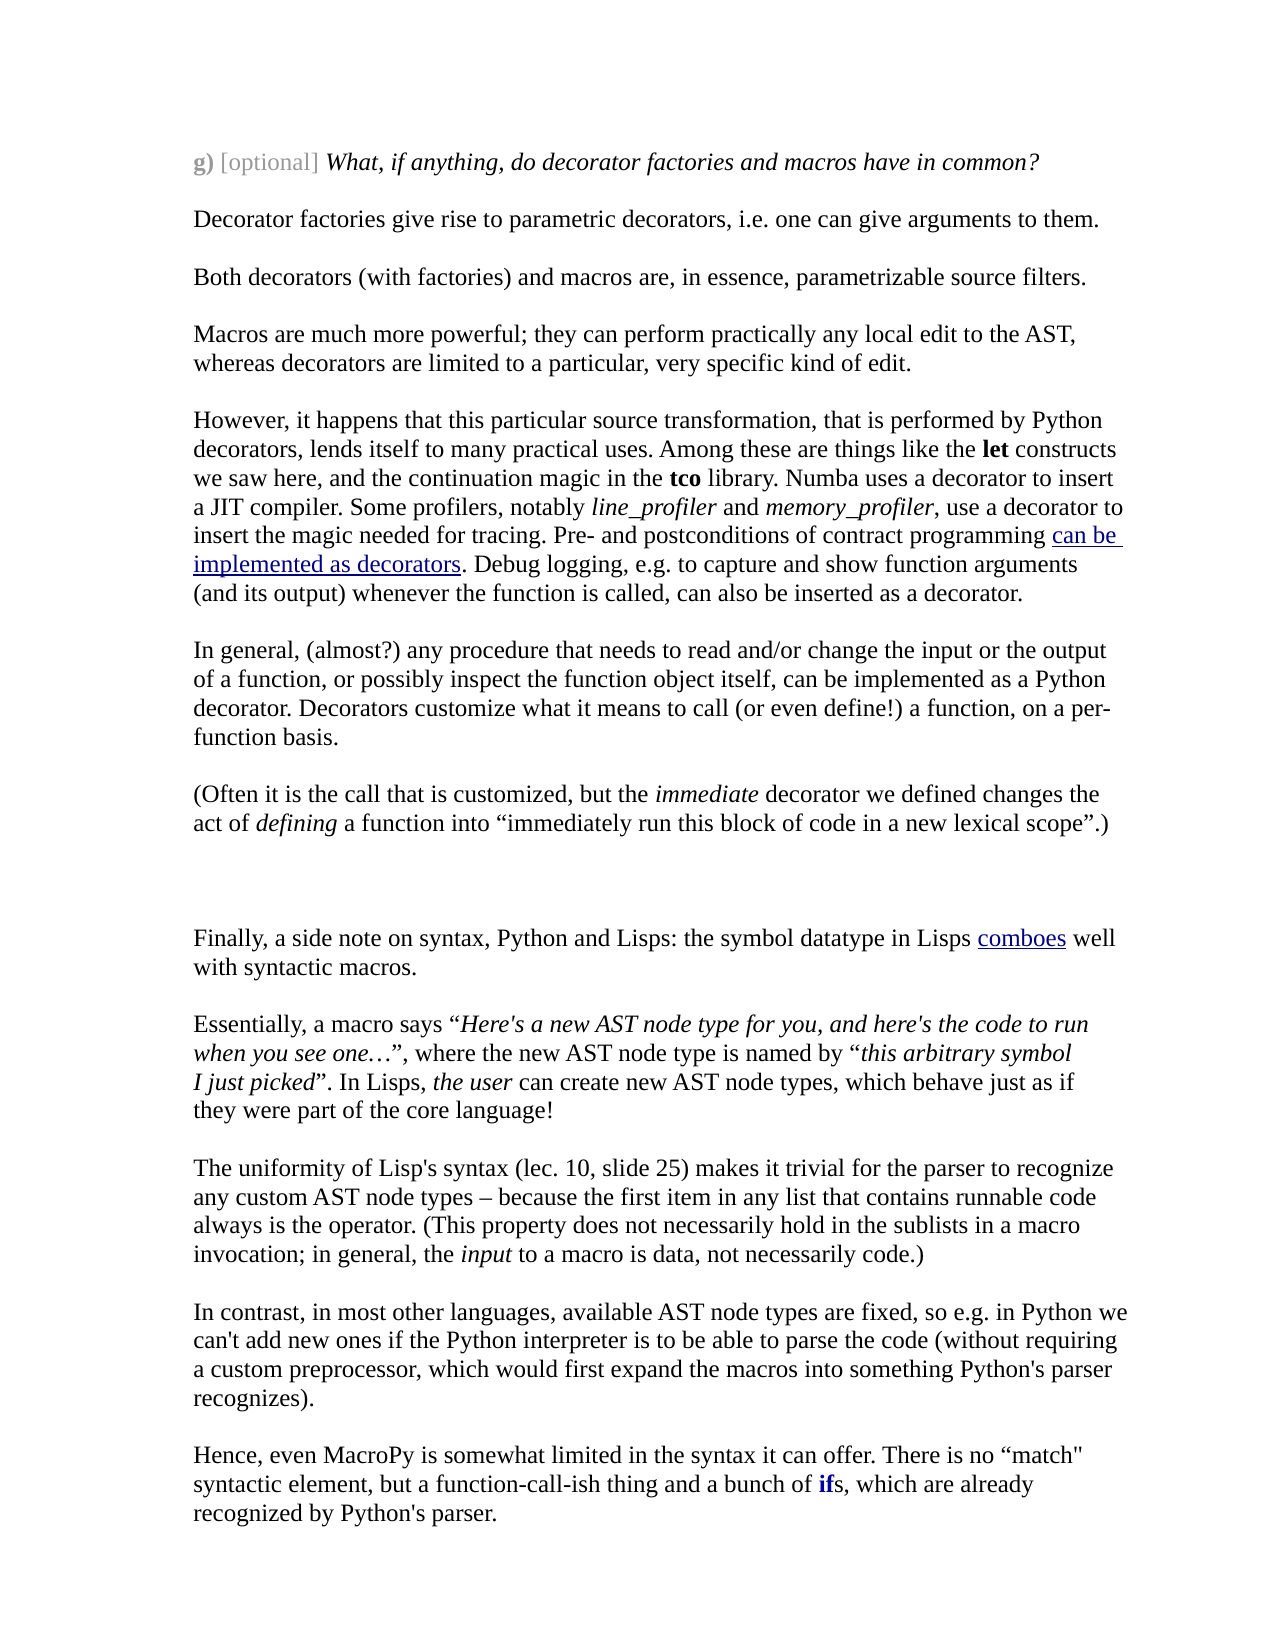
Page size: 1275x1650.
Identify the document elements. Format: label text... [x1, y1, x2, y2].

list Hence, even MacroPy is somewhat limited in the syntax it can offer. There is no “match" syntactic element, but a function-call-ish thing and a bunch of ifs, which are already recognized by Python's parser. [156, 1441, 1157, 1527]
list g) [optional] What, if anything, do decorator factories and macros have in common? Decorator factories give rise to parametric decorators, i.e. one can give arguments to them. Both decorators (with factories) and macros are, in essence, parametrizable source filters. Macros are much more powerful; they can perform practically any local edit to the AST, whereas decorators are limited to a particular, very specific kind of edit. However, it happens that this particular source transformation, that is performed by Python decorators, lends itself to many practical uses. Among these are things like the let constructs we saw here, and the continuation magic in the tco library. Numba uses a decorator to insert a JIT compiler. Some profilers, notably line_profiler and memory_profiler, use a decorator to insert the magic needed for tracing. Pre- and postconditions of contract programming can be implemented as decorators. Debug logging, e.g. to capture and show function arguments (and its output) whenever the function is called, can also be inserted as a decorator. In general, (almost?) any procedure that needs to read and/or change the input or the output of a function, or possibly inspect the function object itself, can be implemented as a Python decorator. Decorators customize what it means to call (or even define!) a function, on a per-function basis. (Often it is the call that is customized, but the immediate decorator we defined changes the act of defining a function into “immediately run this block of code in a new lexical scope”.) Finally, a side note on syntax, Python and Lisps: the symbol datatype in Lisps comboes well with syntactic macros. Essentially, a macro says “Here's a new AST node type for you, and here's the code to run when you see one…”, where the new AST node type is named by “this arbitrary symbol I just picked”. In Lisps, the user can create new AST node types, which behave just as if they were part of the core language! The uniformity of Lisp's syntax (lec. 10, slide 25) makes it trivial for the parser to recognize any custom AST node types – because the first item in any list that contains runnable code always is the operator. (This property does not necessarily hold in the sublists in a macro invocation; in general, the input to a macro is data, not necessarily code.) In contrast, in most other languages, available AST node types are fixed, so e.g. in Python we can't add new ones if the Python interpreter is to be able to parse the code (without requiring a custom preprocessor, which would first expand the macros into something Python's parser recognizes). [156, 118, 1157, 1441]
